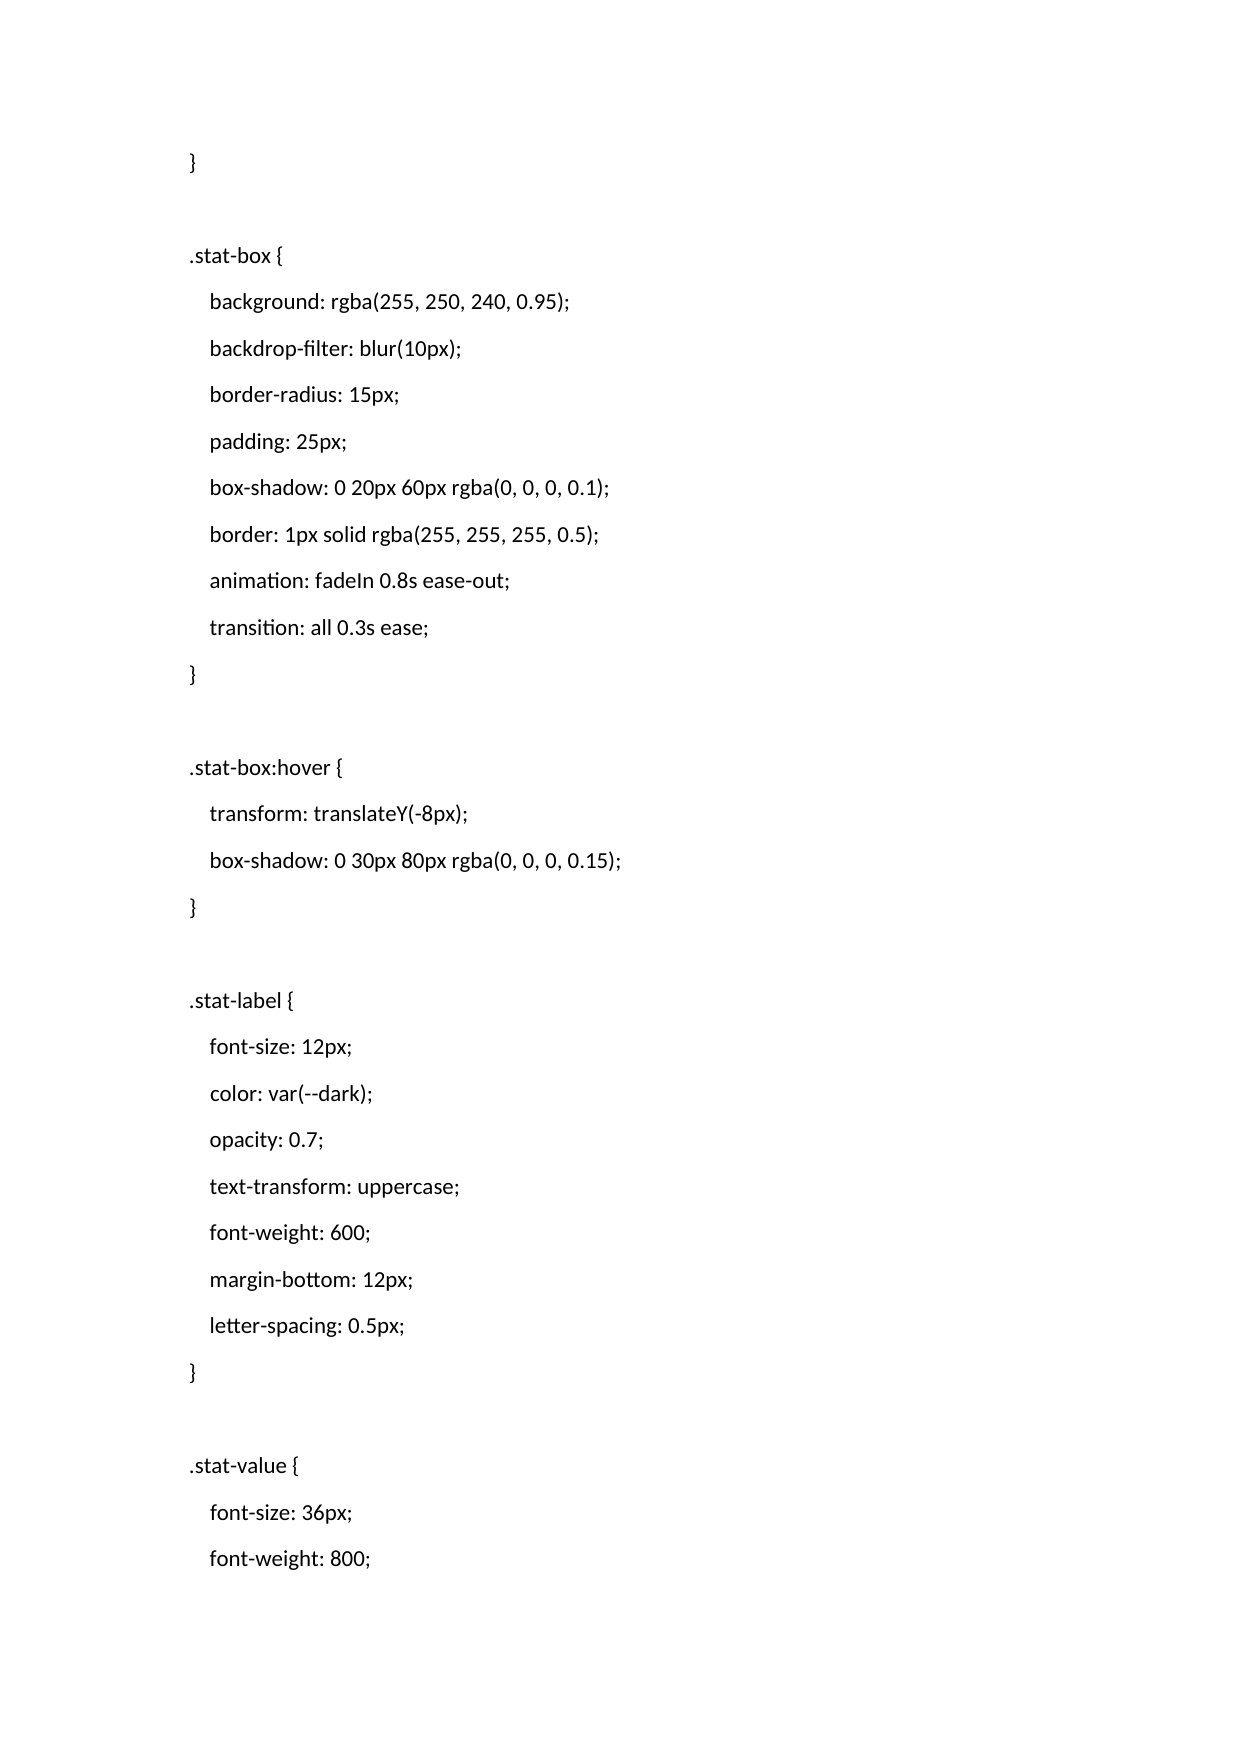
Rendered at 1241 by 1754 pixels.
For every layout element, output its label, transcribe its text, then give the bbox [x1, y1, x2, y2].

text background: rgba(255, 250, 240, 0.95); [148, 287, 1093, 315]
text font-weight: 600; [148, 1218, 1093, 1247]
text box-shadow: 0 20px 60px rgba(0, 0, 0, 0.1); [148, 473, 1093, 502]
text font-size: 12px; [148, 1032, 1093, 1060]
text box-shadow: 0 30px 80px rgba(0, 0, 0, 0.15); [148, 846, 1093, 874]
text border-radius: 15px; [148, 380, 1093, 408]
text } [148, 148, 1093, 176]
text .stat-box:hover { [148, 753, 1093, 781]
text transform: translateY(-8px); [148, 799, 1093, 827]
text letter-spacing: 0.5px; [148, 1312, 1093, 1340]
text transition: all 0.3s ease; [148, 613, 1093, 641]
text color: var(--dark); [148, 1079, 1093, 1107]
text opacity: 0.7; [148, 1125, 1093, 1153]
text margin-bottom: 12px; [148, 1265, 1093, 1293]
text } [148, 1358, 1093, 1386]
text font-weight: 800; [148, 1544, 1093, 1572]
text text-transform: uppercase; [148, 1172, 1093, 1200]
text border: 1px solid rgba(255, 255, 255, 0.5); [148, 520, 1093, 548]
text } [148, 893, 1093, 921]
text padding: 25px; [148, 427, 1093, 455]
text backdrop-filter: blur(10px); [148, 334, 1093, 362]
text } [148, 660, 1093, 688]
text font-size: 36px; [148, 1498, 1093, 1526]
text .stat-value { [148, 1451, 1093, 1479]
text .stat-label { [148, 986, 1093, 1014]
text .stat-box { [148, 241, 1093, 269]
text animation: fadeIn 0.8s ease-out; [148, 567, 1093, 595]
